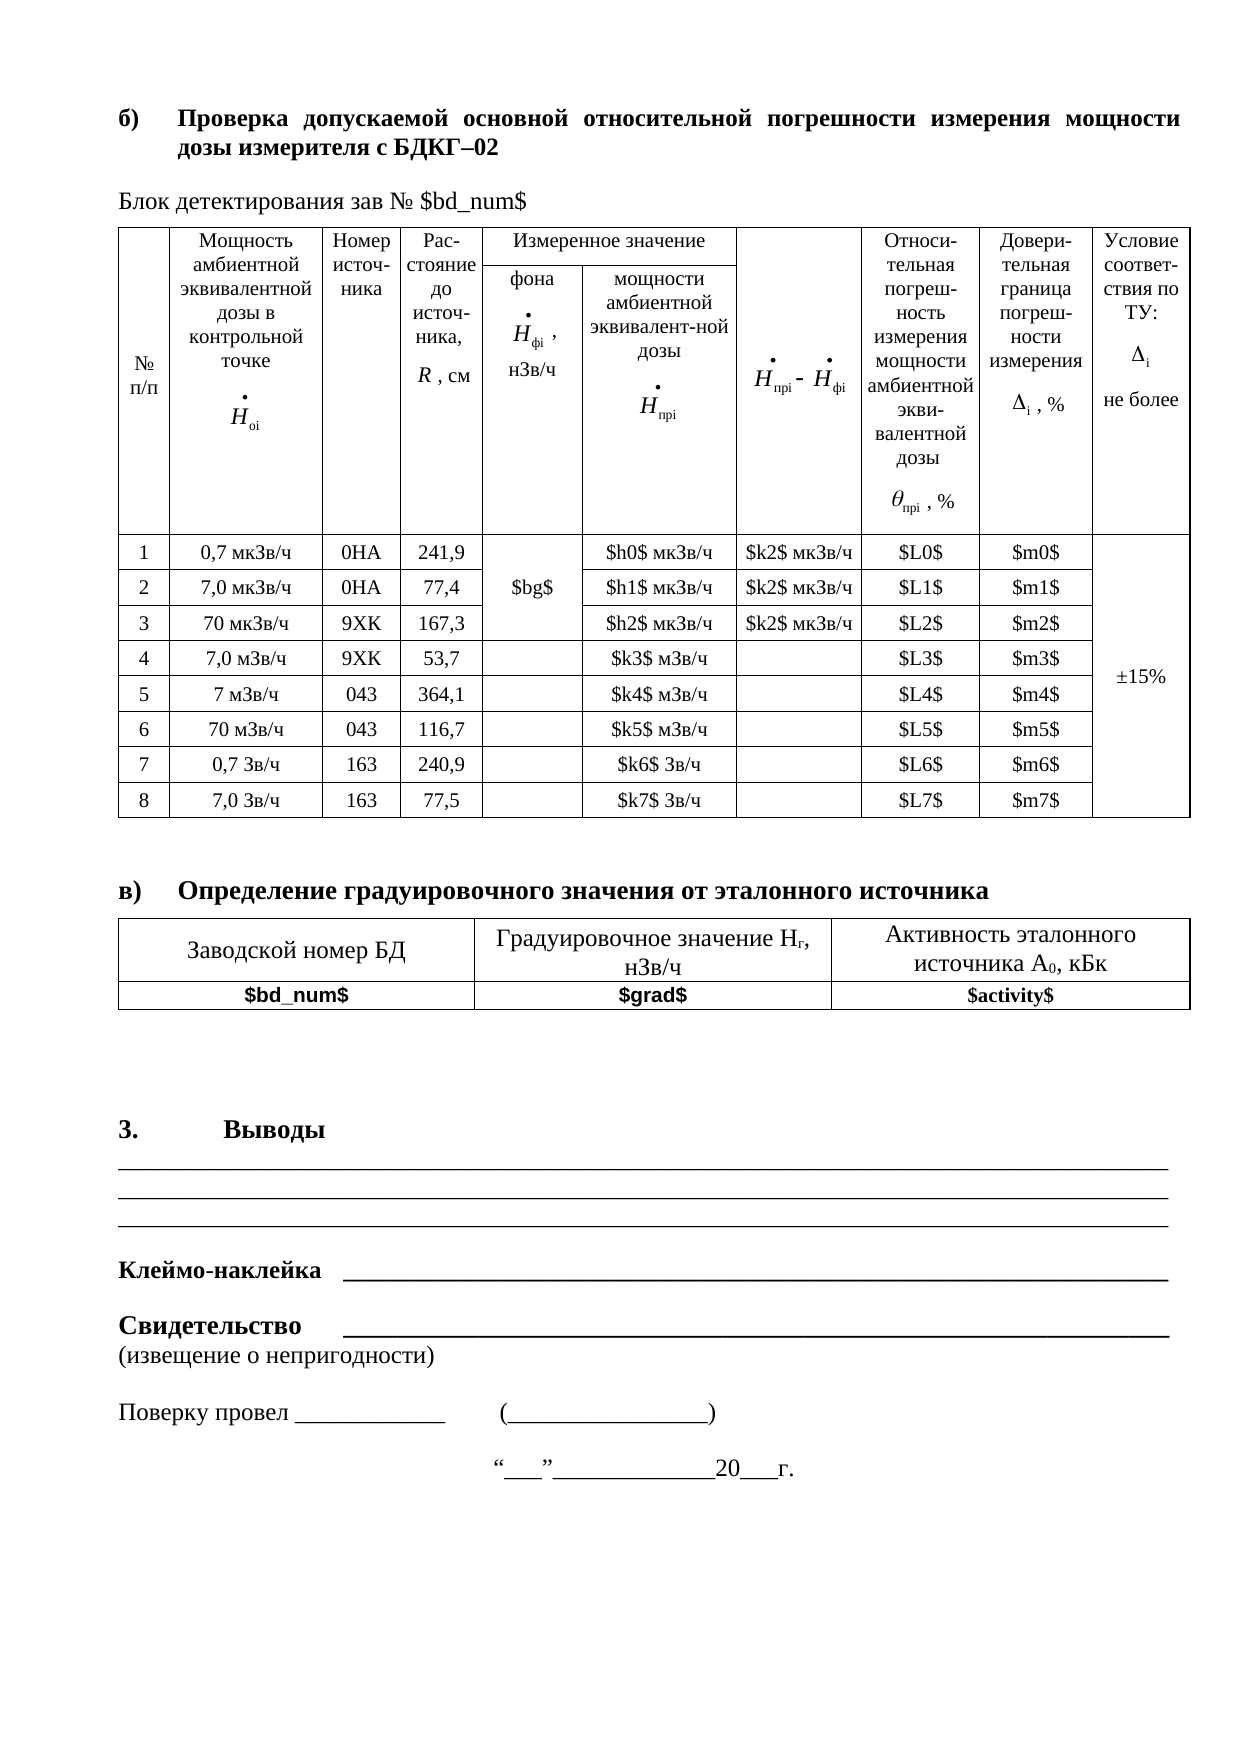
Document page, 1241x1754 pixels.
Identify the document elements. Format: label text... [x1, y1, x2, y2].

table_cell 9ХК [323, 641, 400, 675]
table_header Мощность амбиентной эквивалентной дозы в контрольной точке [170, 228, 322, 534]
table_cell 5 [119, 676, 169, 711]
table_cell 163 [323, 747, 400, 782]
table_cell [737, 641, 861, 675]
table_cell [737, 676, 861, 711]
table_cell мощности амбиентной эквивалент-ной дозы [583, 266, 736, 534]
table_cell $L2$ [862, 606, 979, 640]
table_cell 116,7 [401, 712, 482, 746]
table_cell $L1$ [862, 570, 979, 604]
table_cell 0НА [323, 570, 400, 604]
table_cell 0НА [323, 535, 400, 569]
table_cell 163 [323, 783, 400, 817]
table_cell $k5$ мЗв/ч [583, 712, 736, 746]
table_cell $L0$ [862, 535, 979, 569]
table_cell 0,7 Зв/ч [170, 747, 322, 782]
text (извещение о непригодности) [118, 1340, 1194, 1369]
table_cell $m2$ [980, 606, 1092, 640]
table_cell 4 [119, 641, 169, 675]
table_cell $h1$ мкЗв/ч [583, 570, 736, 604]
table_cell $m1$ [980, 570, 1092, 604]
table_cell $L5$ [862, 712, 979, 746]
text в) Определение градуировочного значения от эталонного источника [118, 874, 1194, 905]
table_cell 364,1 [401, 676, 482, 711]
table_cell 3 [119, 606, 169, 640]
table_cell $m3$ [980, 641, 1092, 675]
table_cell 70 мЗв/ч [170, 712, 322, 746]
table_cell $k6$ Зв/ч [583, 747, 736, 782]
table_cell 77,5 [401, 783, 482, 817]
table_cell 7 мЗв/ч [170, 676, 322, 711]
table_cell [483, 747, 582, 782]
table_cell [483, 783, 582, 817]
table_header [737, 228, 861, 534]
table_cell $k7$ Зв/ч [583, 783, 736, 817]
table_cell 241,9 [401, 535, 482, 569]
table_cell $activity$ [832, 982, 1189, 1009]
text Блок детектирования зав № $bd_num$ [118, 186, 1194, 214]
table_cell 77,4 [401, 570, 482, 604]
table_cell 0,7 мкЗв/ч [170, 535, 322, 569]
table_cell 6 [119, 712, 169, 746]
table_header Довери-тельная граница погреш-ности измерения , % [980, 228, 1092, 534]
text ____________________________________________________________________________________ [118, 1173, 1194, 1201]
subtitle 3. Выводы [118, 1113, 1194, 1144]
table_cell [737, 783, 861, 817]
table_cell $k2$ мкЗв/ч [737, 570, 861, 604]
table_cell 043 [323, 676, 400, 711]
table_cell 9ХК [323, 606, 400, 640]
table_header Измеренное значение [483, 228, 736, 265]
table_cell [483, 676, 582, 711]
table_header Рас-стояние до источ-ника, , см [401, 228, 482, 534]
table_cell $m6$ [980, 747, 1092, 782]
table_header Активность эталонного источника А0, кБк [832, 919, 1189, 981]
table_cell [737, 712, 861, 746]
text Поверку провел ____________ (________________) [118, 1397, 1194, 1426]
table_cell $k2$ мкЗв/ч [737, 535, 861, 569]
table_cell 53,7 [401, 641, 482, 675]
table_cell $L6$ [862, 747, 979, 782]
table_header № п/п [119, 228, 169, 534]
table_cell $bd_num$ [119, 982, 474, 1009]
table_header Условие соответ-ствия по ТУ: не более [1093, 228, 1189, 534]
table_cell 70 мкЗв/ч [170, 606, 322, 640]
table_cell $L7$ [862, 783, 979, 817]
table_cell $h2$ мкЗв/ч [583, 606, 736, 640]
table_cell 240,9 [401, 747, 482, 782]
table_cell $m4$ [980, 676, 1092, 711]
table_cell 7 [119, 747, 169, 782]
table_cell $m5$ [980, 712, 1092, 746]
text “___”_____________20___г. [118, 1453, 1194, 1482]
text ____________________________________________________________________________________ [118, 1201, 1194, 1230]
table_header Заводской номер БД [119, 919, 474, 981]
table_header Относи-тельная погреш-ность измерения мощности амбиентной экви-валентной дозы , % [862, 228, 979, 534]
table_header Градуировочное значение Нг, нЗв/ч [475, 919, 831, 981]
table_cell $h0$ мкЗв/ч [583, 535, 736, 569]
table_cell 167,3 [401, 606, 482, 640]
text ____________________________________________________________________________________ [118, 1144, 1194, 1173]
table_cell ±15% [1093, 535, 1189, 817]
table_cell 043 [323, 712, 400, 746]
table_cell 2 [119, 570, 169, 604]
table_cell 7,0 мкЗв/ч [170, 570, 322, 604]
table_cell фона , нЗв/ч [483, 266, 582, 534]
table_cell $m0$ [980, 535, 1092, 569]
table_cell 8 [119, 783, 169, 817]
table_header Номер источ-ника [323, 228, 400, 534]
table_cell 7,0 мЗв/ч [170, 641, 322, 675]
subtitle Свидетельство _____________________________________________________________ [118, 1309, 1194, 1340]
table_cell [737, 747, 861, 782]
table_cell $L4$ [862, 676, 979, 711]
table_cell $k2$ мкЗв/ч [737, 606, 861, 640]
table_cell [483, 712, 582, 746]
table_cell $grad$ [475, 982, 831, 1009]
table_cell $L3$ [862, 641, 979, 675]
subtitle Клеймо-наклейка __________________________________________________________________ [118, 1255, 1194, 1284]
table_cell 1 [119, 535, 169, 569]
table_cell [483, 641, 582, 675]
table_cell $k4$ мЗв/ч [583, 676, 736, 711]
text б) Проверка допускаемой основной относительной погрешности измерения мощности дозы измерителя с БДКГ–02 [118, 103, 1181, 161]
table_cell $k3$ мЗв/ч [583, 641, 736, 675]
table_cell $bg$ [483, 535, 582, 640]
table_cell $m7$ [980, 783, 1092, 817]
table_cell 7,0 Зв/ч [170, 783, 322, 817]
